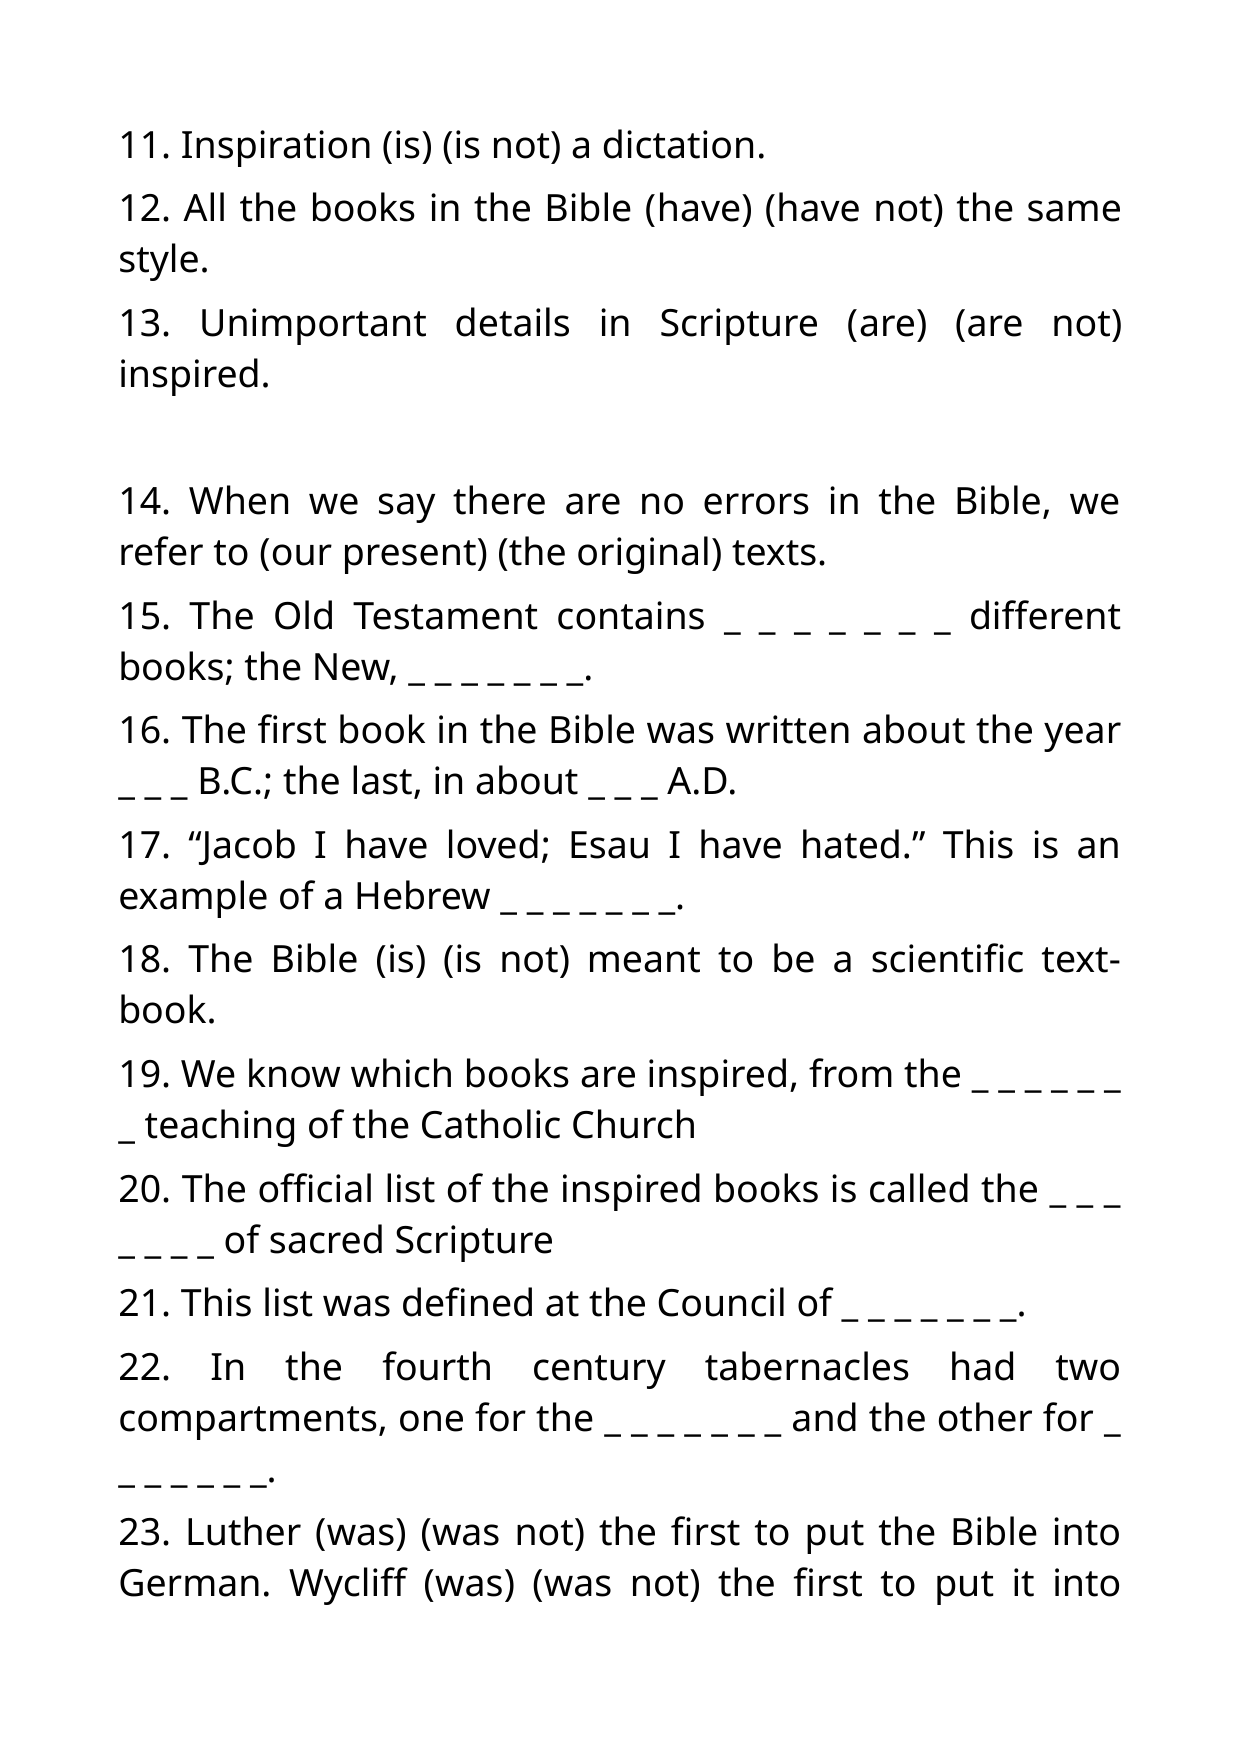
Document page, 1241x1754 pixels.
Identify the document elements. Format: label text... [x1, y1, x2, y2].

text 23. Luther (was) (was not) the first to put the Bible into German. Wycliff (was) (was not) the first to put it into [118, 1506, 1122, 1608]
text 11. Inspiration (is) (is not) a dictation. [118, 118, 1122, 169]
text 17. “Jacob I have loved; Esau I have hated.” This is an example of a Hebrew _ _ _ _ _ _ _. [118, 818, 1122, 920]
text 18. The Bible (is) (is not) meant to be a scientific text-book. [118, 933, 1122, 1035]
text 16. The first book in the Bible was written about the year _ _ _ B.C.; the last, in about _ _ _ A.D. [118, 703, 1122, 806]
text 13. Unimportant details in Scripture (are) (are not) inspired. [118, 296, 1122, 398]
text 15. The Old Testament contains _ _ _ _ _ _ _ different books; the New, _ _ _ _ _ _ _. [118, 589, 1122, 691]
text 21. This list was defined at the Council of _ _ _ _ _ _ _. [118, 1276, 1122, 1327]
text 22. In the fourth century tabernacles had two compartments, one for the _ _ _ _ _ _ _ and the other for _ _ _ _ _ _ _. [118, 1340, 1122, 1493]
text 14. When we say there are no errors in the Bible, we refer to (our present) (the original) texts. [118, 474, 1122, 576]
text 12. All the books in the Bible (have) (have not) the same style. [118, 182, 1122, 284]
text 20. The official list of the inspired books is called the _ _ _ _ _ _ _ of sacred Scripture [118, 1162, 1122, 1264]
text 19. We know which books are inspired, from the _ _ _ _ _ _ _ teaching of the Catholic Church [118, 1047, 1122, 1149]
